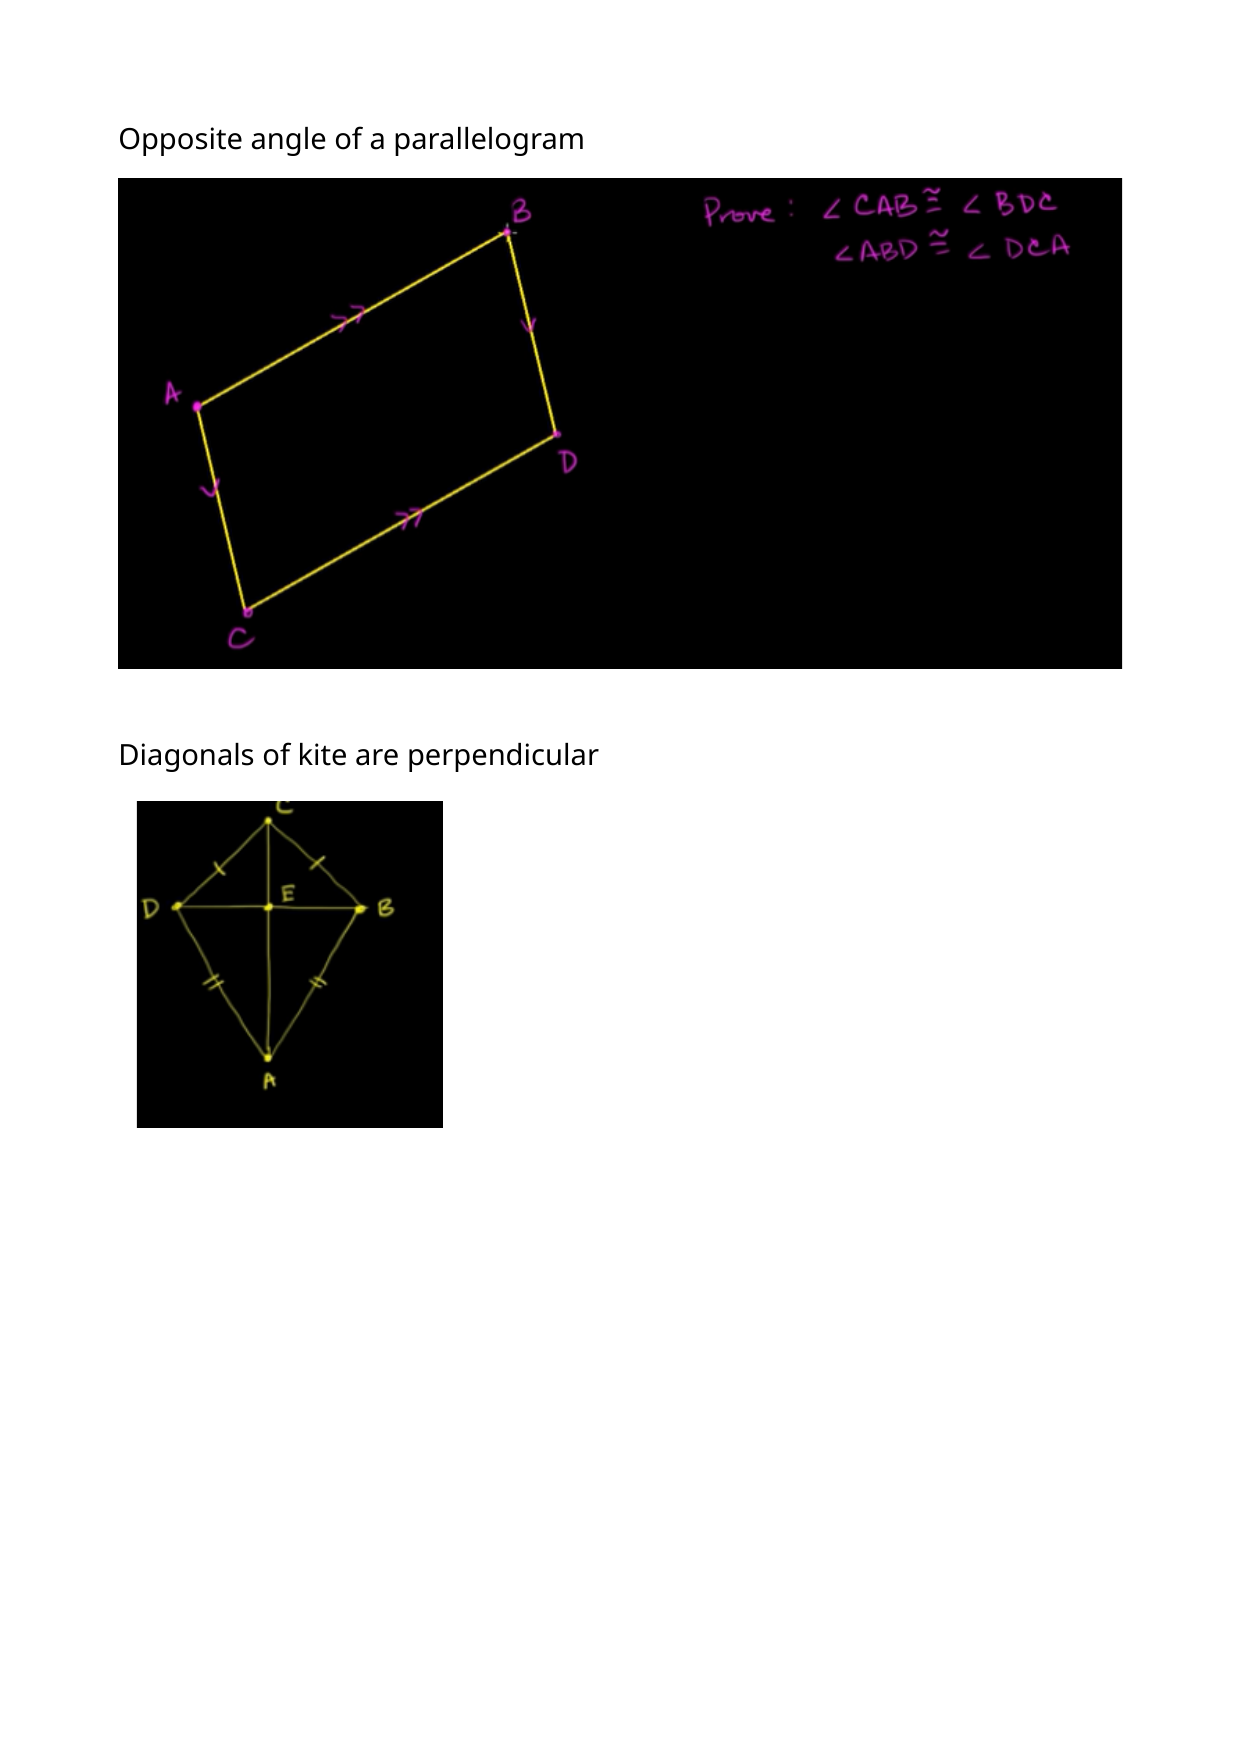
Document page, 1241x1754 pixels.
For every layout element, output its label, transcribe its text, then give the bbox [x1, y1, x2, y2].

text Diagonals of kite are perpendicular [118, 735, 1122, 774]
text Opposite angle of a parallelogram [118, 118, 1122, 158]
picture [136, 801, 443, 1128]
picture [118, 178, 1123, 669]
